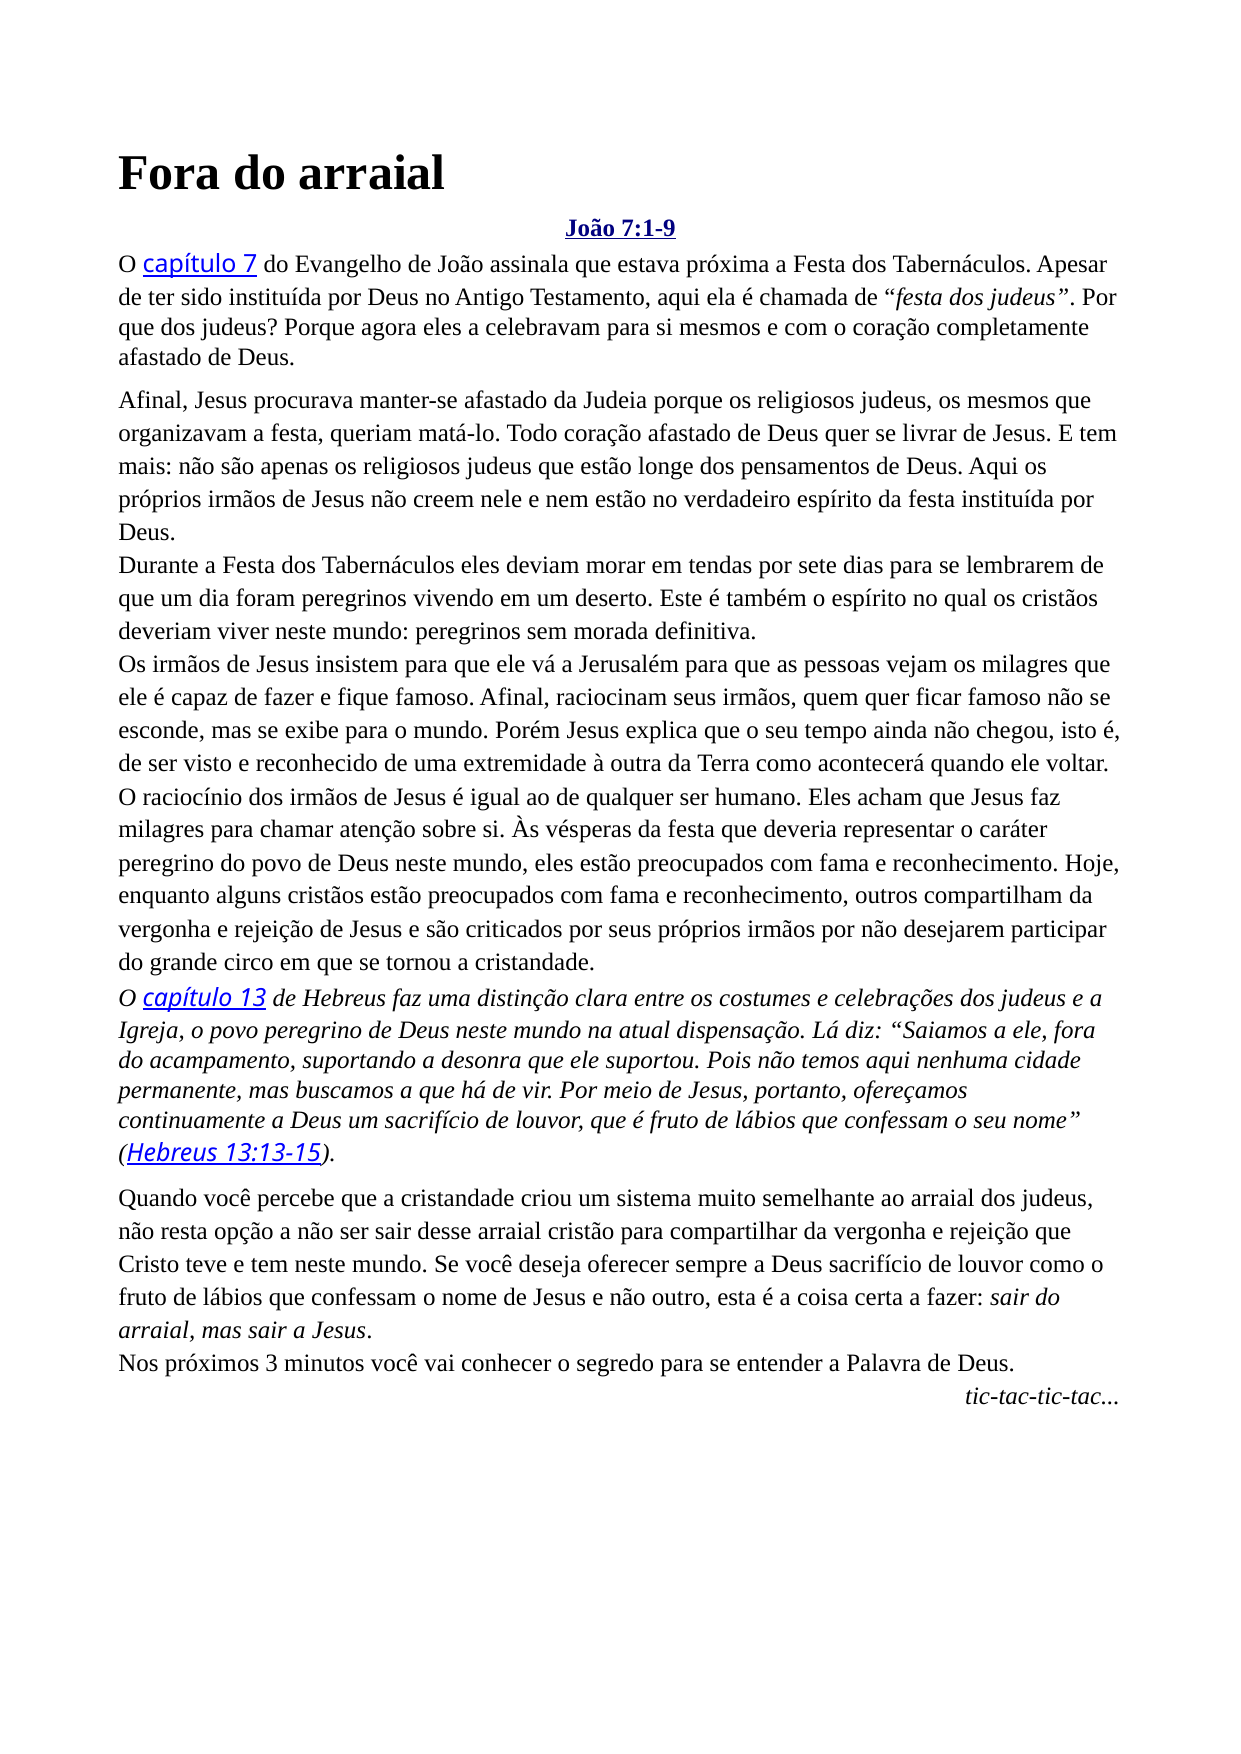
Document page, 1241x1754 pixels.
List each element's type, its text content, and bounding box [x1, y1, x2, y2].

text Durante a Festa dos Tabernáculos eles deviam morar em tendas por sete dias para se lembrarem de que um dia foram peregrinos vivendo em um deserto. Este é também o espírito no qual os cristãos deveriam viver neste mundo: peregrinos sem morada definitiva. [118, 550, 1122, 645]
text João 7:1-9 [118, 213, 1122, 242]
text O capítulo 13 de Hebreus faz uma distinção clara entre os costumes e celebrações dos judeus e a Igreja, o povo peregrino de Deus neste mundo na atual dispensação. Lá diz: “Saiamos a ele, fora do acampamento, suportando a desonra que ele suportou. Pois não temos aqui nenhuma cidade permanente, mas buscamos a que há de vir. Por meio de Jesus, portanto, ofereçamos continuamente a Deus um sacrifício de louvor, que é fruto de lábios que confessam o seu nome” (Hebreus 13:13-15). [118, 980, 1122, 1168]
text Afinal, Jesus procurava manter-se afastado da Judeia porque os religiosos judeus, os mesmos que organizavam a festa, queriam matá-lo. Todo coração afastado de Deus quer se livrar de Jesus. E tem mais: não são apenas os religiosos judeus que estão longe dos pensamentos de Deus. Aqui os próprios irmãos de Jesus não creem nele e nem estão no verdadeiro espírito da festa instituída por Deus. [118, 385, 1122, 546]
text Quando você percebe que a cristandade criou um sistema muito semelhante ao arraial dos judeus, não resta opção a não ser sair desse arraial cristão para compartilhar da vergonha e rejeição que Cristo teve e tem neste mundo. Se você deseja oferecer sempre a Deus sacrifício de louvor como o fruto de lábios que confessam o nome de Jesus e não outro, esta é a coisa certa a fazer: sair do arraial, mas sair a Jesus. [118, 1183, 1122, 1344]
text Os irmãos de Jesus insistem para que ele vá a Jerusalém para que as pessoas vejam os milagres que ele é capaz de fazer e fique famoso. Afinal, raciocinam seus irmãos, quem quer ficar famoso não se esconde, mas se exibe para o mundo. Porém Jesus explica que o seu tempo ainda não chegou, isto é, de ser visto e reconhecido de uma extremidade à outra da Terra como acontecerá quando ele voltar. [118, 649, 1122, 777]
text Nos próximos 3 minutos você vai conhecer o segredo para se entender a Palavra de Deus. [118, 1348, 1122, 1377]
subtitle Fora do arraial [118, 143, 1122, 201]
text tic-tac-tic-tac... [118, 1381, 1122, 1410]
text O raciocínio dos irmãos de Jesus é igual ao de qualquer ser humano. Eles acham que Jesus faz milagres para chamar atenção sobre si. Às vésperas da festa que deveria representar o caráter peregrino do povo de Deus neste mundo, eles estão preocupados com fama e reconhecimento. Hoje, enquanto alguns cristãos estão preocupados com fama e reconhecimento, outros compartilham da vergonha e rejeição de Jesus e são criticados por seus próprios irmãos por não desejarem participar do grande circo em que se tornou a cristandade. [118, 782, 1122, 975]
text O capítulo 7 do Evangelho de João assinala que estava próxima a Festa dos Tabernáculos. Apesar de ter sido instituída por Deus no Antigo Testamento, aqui ela é chamada de “festa dos judeus”. Por que dos judeus? Porque agora eles a celebravam para si mesmos e com o coração completamente afastado de Deus. [118, 246, 1122, 371]
